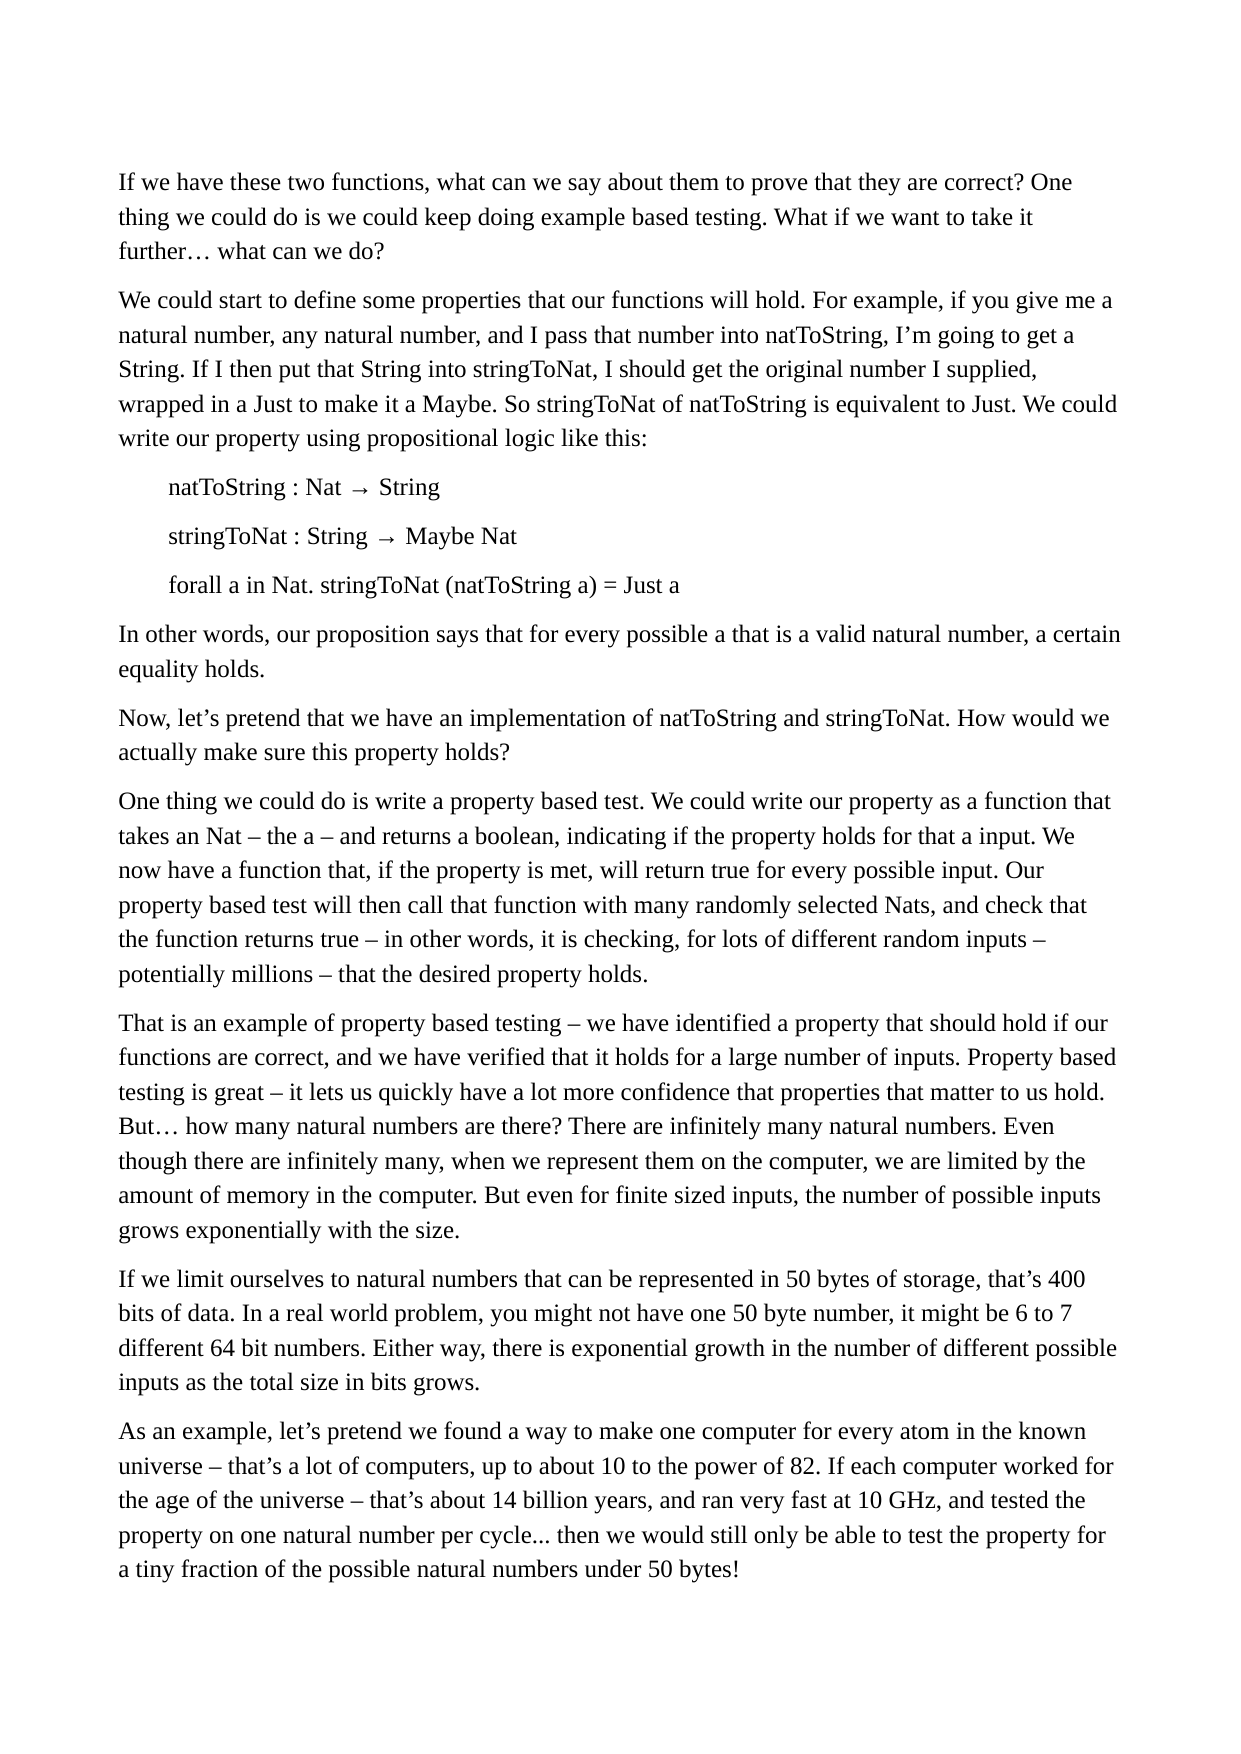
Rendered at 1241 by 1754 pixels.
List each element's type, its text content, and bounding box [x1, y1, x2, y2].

text One thing we could do is write a property based test. We could write our property as a function that takes an Nat – the a – and returns a boolean, indicating if the property holds for that a input. We now have a function that, if the property is met, will return true for every possible input. Our property based test will then call that function with many randomly selected Nats, and check that the function returns true – in other words, it is checking, for lots of different random inputs – potentially millions – that the desired property holds. [118, 786, 1122, 988]
text forall a in Nat. stringToNat (natToString a) = Just a [118, 570, 1122, 599]
text If we have these two functions, what can we say about them to prove that they are correct? One thing we could do is we could keep doing example based testing. What if we want to take it further… what can we do? [118, 167, 1122, 265]
text That is an example of property based testing – we have identified a property that should hold if our functions are correct, and we have verified that it holds for a large number of inputs. Property based testing is great – it lets us quickly have a lot more confidence that properties that matter to us hold. But… how many natural numbers are there? There are infinitely many natural numbers. Even though there are infinitely many, when we represent them on the computer, we are limited by the amount of memory in the computer. But even for finite sized inputs, the number of possible inputs grows exponentially with the size. [118, 1008, 1122, 1243]
text natToString : Nat → String [118, 472, 1122, 501]
text In other words, our proposition says that for every possible a that is a valid natural number, a certain equality holds. [118, 619, 1122, 683]
text stringToNat : String → Maybe Nat [118, 521, 1122, 550]
text As an example, let’s pretend we found a way to make one computer for every atom in the known universe – that’s a lot of computers, up to about 10 to the power of 82. If each computer worked for the age of the universe – that’s about 14 billion years, and ran very fast at 10 GHz, and tested the property on one natural number per cycle... then we would still only be able to test the property for a tiny fraction of the possible natural numbers under 50 bytes! [118, 1416, 1122, 1583]
text If we limit ourselves to natural numbers that can be represented in 50 bytes of storage, that’s 400 bits of data. In a real world problem, you might not have one 50 byte number, it might be 6 to 7 different 64 bit numbers. Either way, there is exponential growth in the number of different possible inputs as the total size in bits grows. [118, 1264, 1122, 1396]
text Now, let’s pretend that we have an implementation of natToString and stringToNat. How would we actually make sure this property holds? [118, 703, 1122, 766]
text We could start to define some properties that our functions will hold. For example, if you give me a natural number, any natural number, and I pass that number into natToString, I’m going to get a String. If I then put that String into stringToNat, I should get the original number I supplied, wrapped in a Just to make it a Maybe. So stringToNat of natToString is equivalent to Just. We could write our property using propositional logic like this: [118, 285, 1122, 452]
